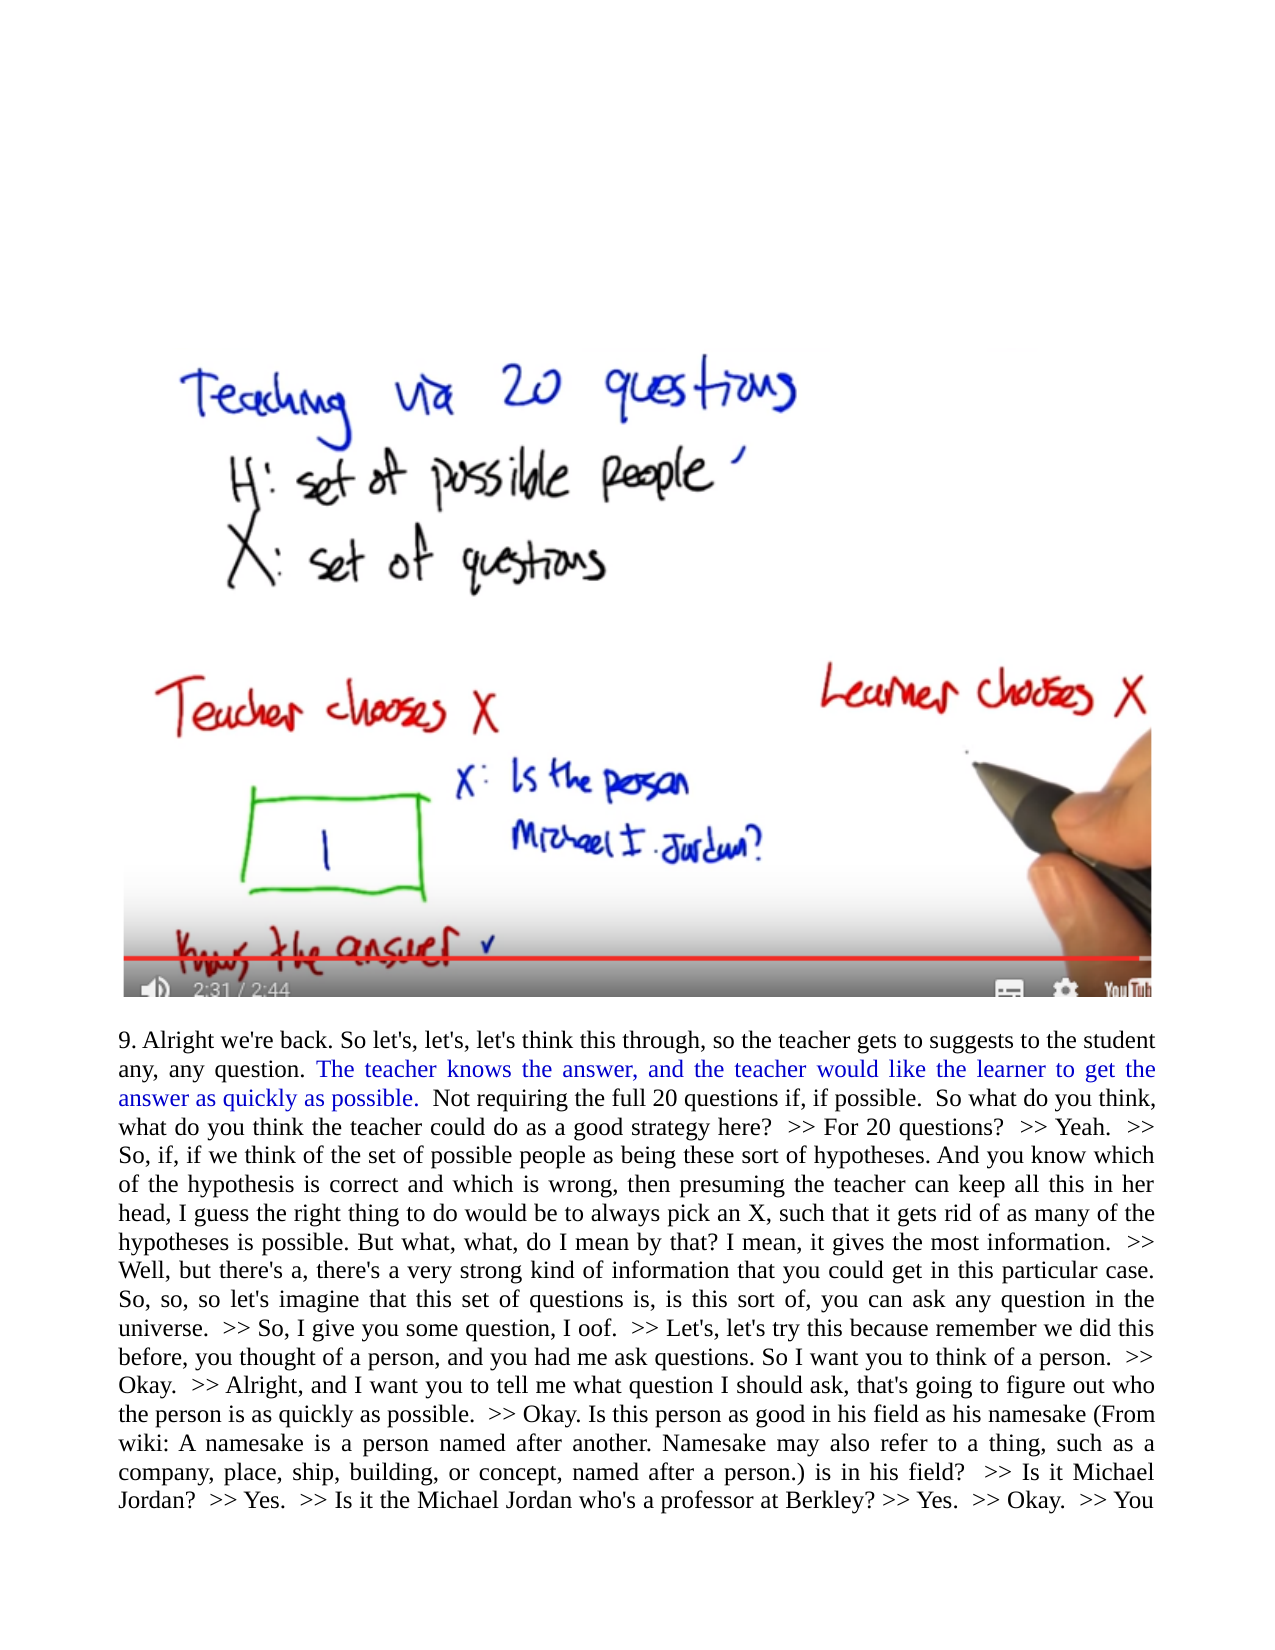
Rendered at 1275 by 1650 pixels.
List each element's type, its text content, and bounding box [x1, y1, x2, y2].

picture [123, 348, 1152, 997]
text 9. Alright we're back. So let's, let's, let's think this through, so the teacher gets to suggests to the student any, any question. The teacher knows the answer, and the teacher would like the learner to get the answer as quickly as possible. Not requiring the full 20 questions if, if possible. So what do you think, what do you think the teacher could do as a good strategy here? >> For 20 questions? >> Yeah. >> So, if, if we think of the set of possible people as being these sort of hypotheses. And you know which of the hypothesis is correct and which is wrong, then presuming the teacher can keep all this in her head, I guess the right thing to do would be to always pick an X, such that it gets rid of as many of the hypotheses is possible. But what, what, do I mean by that? I mean, it gives the most information. >> Well, but there's a, there's a very strong kind of information that you could get in this particular case. So, so, so let's imagine that this set of questions is, is this sort of, you can ask any question in the universe. >> So, I give you some question, I oof. >> Let's, let's try this because remember we did this before, you thought of a person, and you had me ask questions. So I want you to think of a person. >> Okay. >> Alright, and I want you to tell me what question I should ask, that's going to figure out who the person is as quickly as possible. >> Okay. Is this person as good in his field as his namesake (From wiki: A namesake is a person named after another. Namesake may also refer to a thing, such as a company, place, ship, building, or concept, named after a person.) is in his field? >> Is it Michael Jordan? >> Yes. >> Is it the Michael Jordan who's a professor at Berkley? >> Yes. >> Okay. >> You [118, 1025, 1157, 1514]
